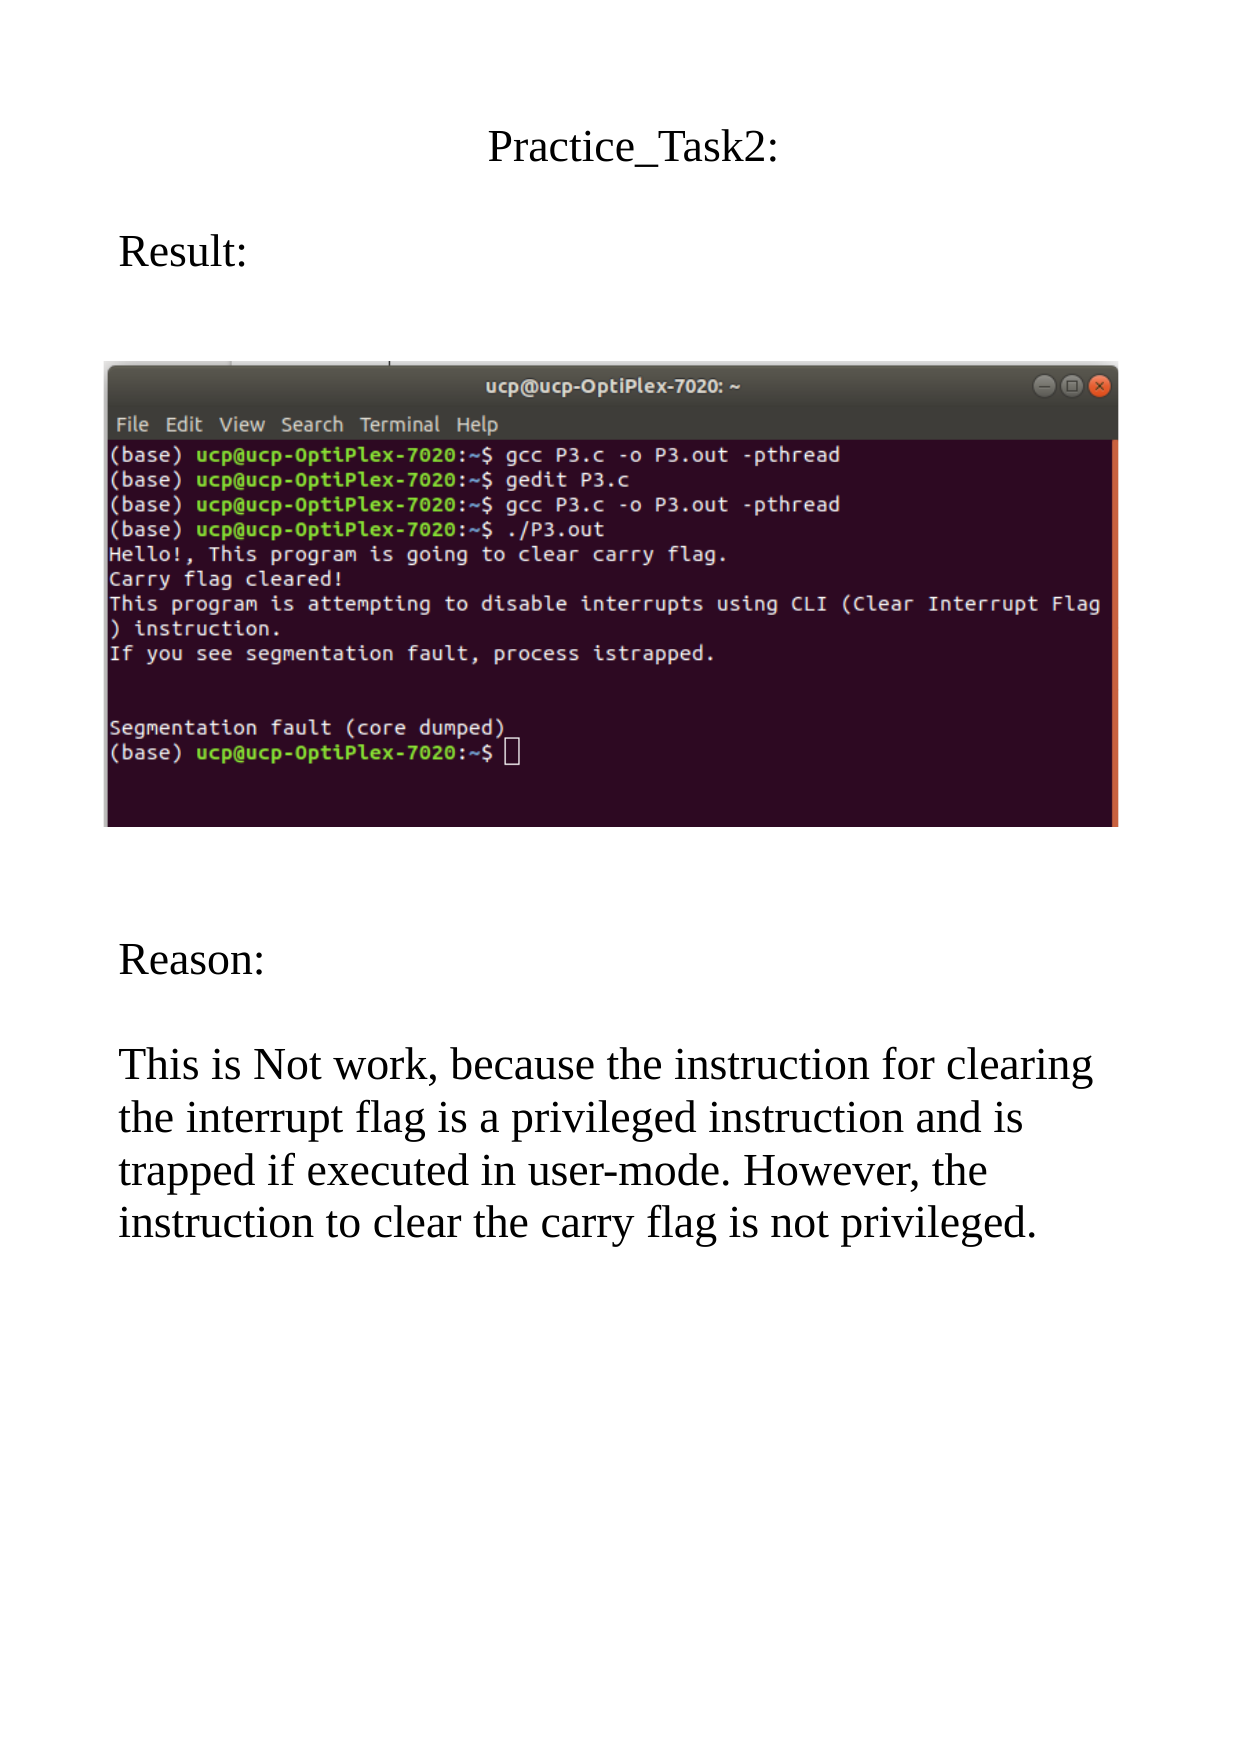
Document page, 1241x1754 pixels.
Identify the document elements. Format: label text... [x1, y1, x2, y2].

text Result: [118, 223, 1122, 276]
text Practice_Task2: [118, 118, 1122, 171]
text This is Not work, because the instruction for clearing the interrupt flag is a privileged instruction and is trapped if executed in user-mode. However, the instruction to clear the carry flag is not privileged. [118, 1037, 1122, 1248]
text Reason: [118, 932, 1122, 984]
picture [103, 361, 1119, 827]
